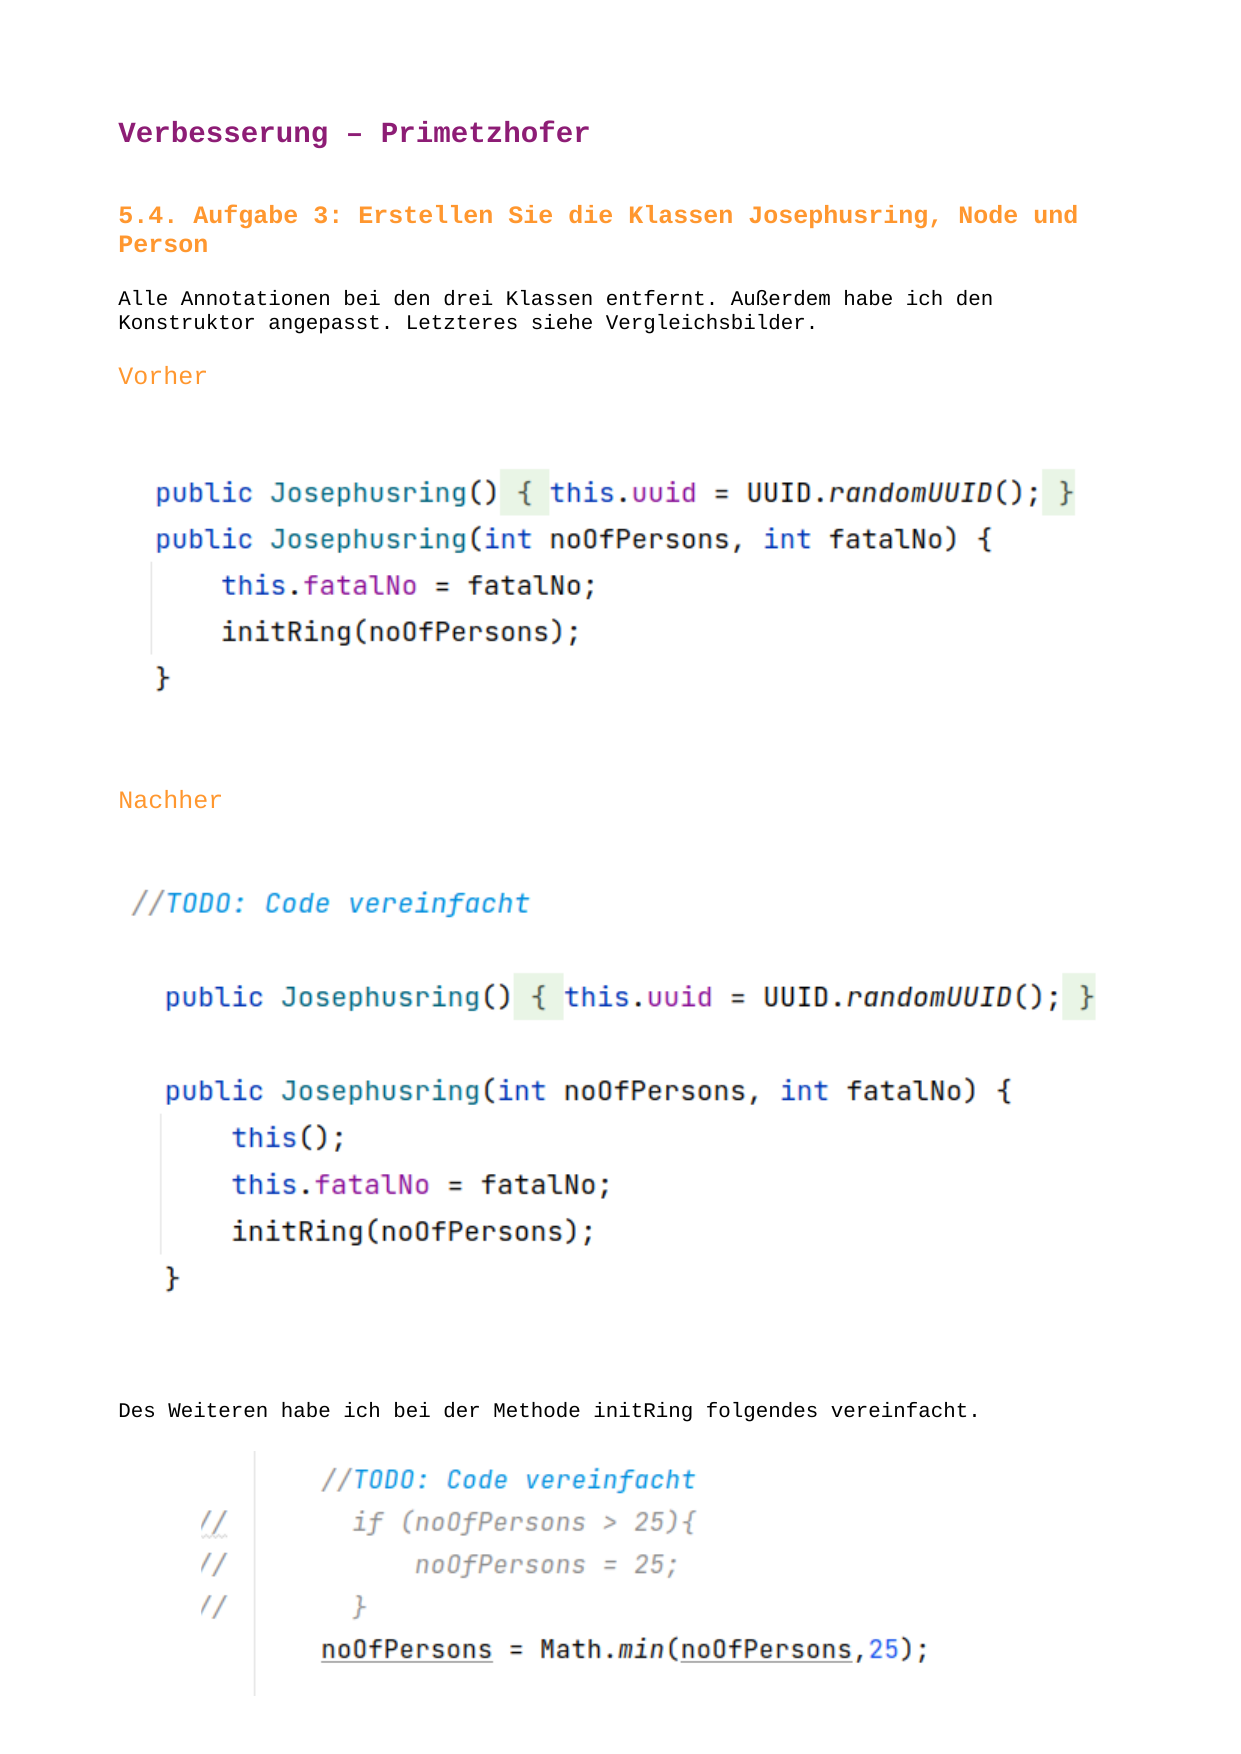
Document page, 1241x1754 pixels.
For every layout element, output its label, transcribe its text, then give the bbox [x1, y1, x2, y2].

text Vorher [118, 364, 1122, 392]
picture [118, 872, 1123, 1344]
text Des Weiteren habe ich bei der Methode initRing folgendes vereinfacht. [118, 1400, 1122, 1423]
text Alle Annotationen bei den drei Klassen entfernt. Außerdem habe ich den Konstruktor angepasst. Letzteres siehe Vergleichsbilder. [118, 288, 1122, 335]
picture [118, 420, 1123, 731]
text 5.4. Aufgabe 3: Erstellen Sie die Klassen Josephusring, Node und Person [118, 203, 1122, 260]
picture [201, 1451, 1039, 1696]
text Verbesserung – Primetzhofer [118, 118, 1122, 151]
text Nachher [118, 787, 1122, 816]
